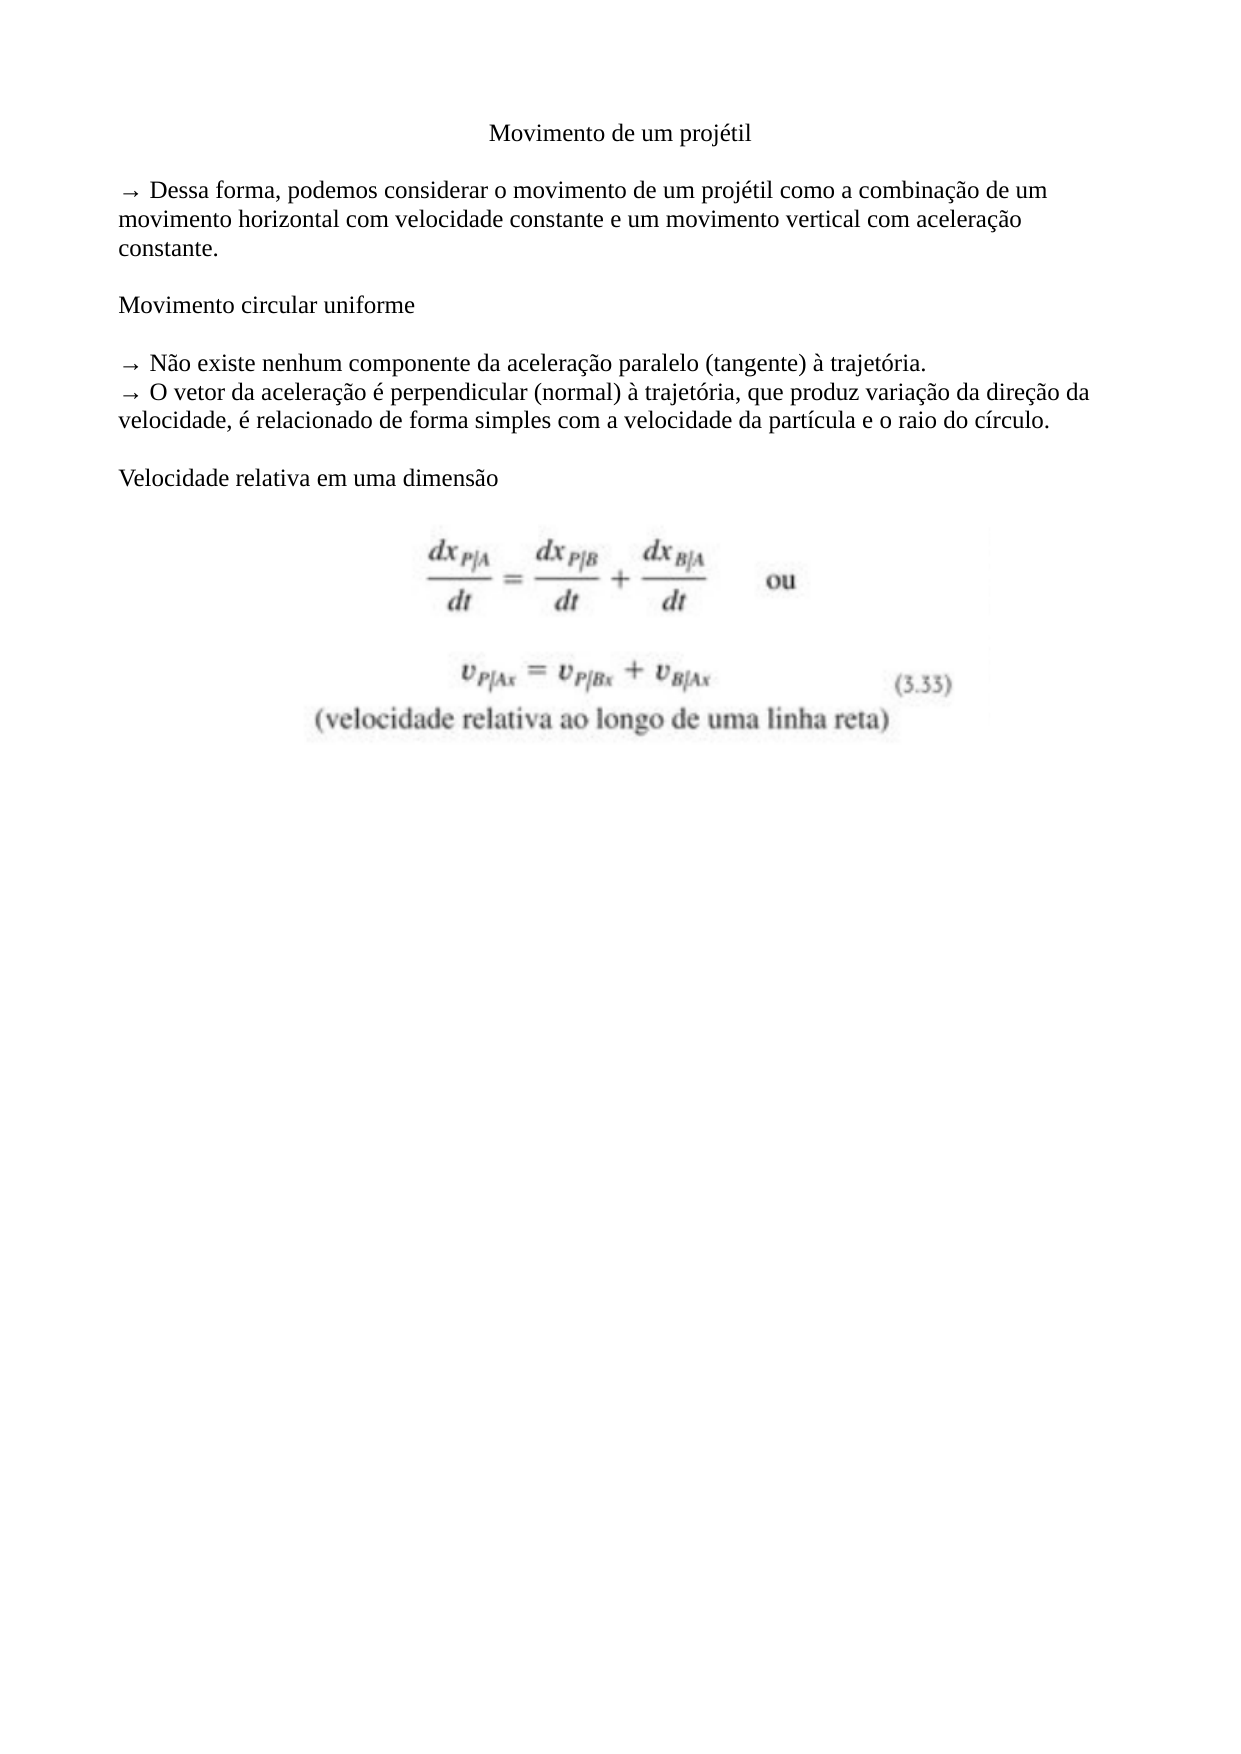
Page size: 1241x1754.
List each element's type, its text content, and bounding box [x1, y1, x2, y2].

text Movimento de um projétil [118, 118, 1122, 147]
text Velocidade relativa em uma dimensão [118, 463, 1122, 492]
text → O vetor da aceleração é perpendicular (normal) à trajetória, que produz variação da direção da velocidade, é relacionado de forma simples com a velocidade da partícula e o raio do círculo. [118, 377, 1122, 434]
text → Não existe nenhum componente da aceleração paralelo (tangente) à trajetória. [118, 348, 1122, 377]
text Movimento circular uniforme [118, 291, 1122, 319]
text → Dessa forma, podemos considerar o movimento de um projétil como a combinação de um movimento horizontal com velocidade constante e um movimento vertical com aceleração constante. [118, 176, 1122, 262]
picture [249, 520, 991, 760]
